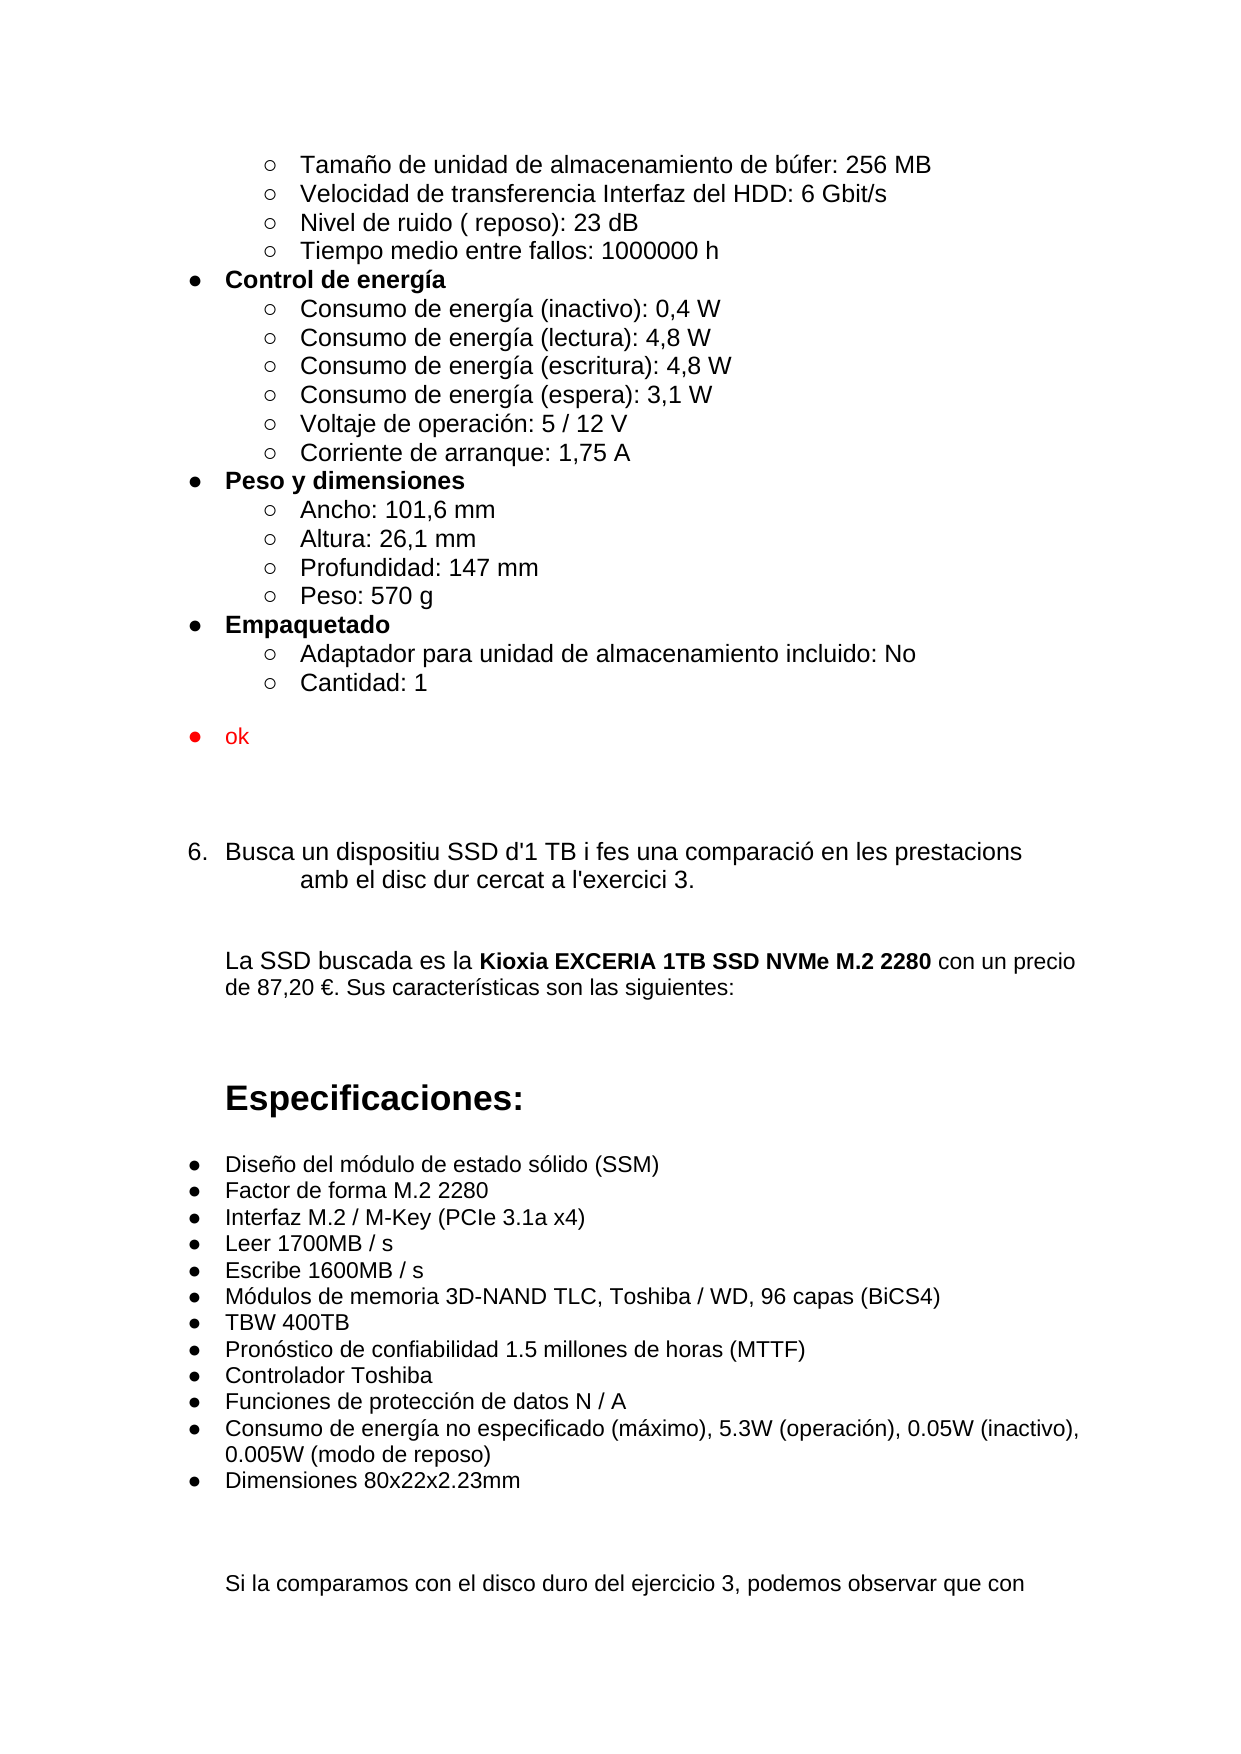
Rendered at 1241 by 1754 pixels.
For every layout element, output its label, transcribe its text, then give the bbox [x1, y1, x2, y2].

list Control de energía [187, 265, 1090, 294]
text Si la comparamos con el disco duro del ejercicio 3, podemos observar que con [225, 1570, 1090, 1596]
list TBW 400TB [187, 1309, 1090, 1336]
list Ancho: 101,6 mm [262, 495, 1090, 524]
list Consumo de energía (inactivo): 0,4 W [262, 294, 1090, 322]
list Consumo de energía (espera): 3,1 W [262, 380, 1090, 409]
list Consumo de energía no especificado (máximo), 5.3W (operación), 0.05W (inactivo), 0.005W (modo de reposo) [187, 1415, 1090, 1467]
list Pronóstico de confiabilidad 1.5 millones de horas (MTTF) [187, 1336, 1090, 1362]
text La SSD buscada es la Kioxia EXCERIA 1TB SSD NVMe M.2 2280 con un precio de 87,20 €. Sus características son las siguientes: [225, 946, 1090, 1001]
list ok [187, 721, 1090, 750]
list Dimensiones 80x22x2.23mm [187, 1467, 1090, 1494]
list Profundidad: 147 mm [262, 552, 1090, 581]
list Escribe 1600MB / s [187, 1257, 1090, 1283]
list Peso y dimensiones [187, 466, 1090, 495]
list Empaquetado [187, 610, 1090, 639]
list Tiempo medio entre fallos: 1000000 h [262, 236, 1090, 265]
list Controlador Toshiba [187, 1362, 1090, 1388]
list Módulos de memoria 3D-NAND TLC, Toshiba / WD, 96 capas (BiCS4) [187, 1283, 1090, 1309]
list Tamaño de unidad de almacenamiento de búfer: 256 MB [262, 150, 1090, 179]
list Corriente de arranque: 1,75 A [262, 437, 1090, 466]
list Consumo de energía (lectura): 4,8 W [262, 322, 1090, 351]
list Funciones de protección de datos N / A [187, 1388, 1090, 1415]
list Interfaz M.2 / M-Key (PCIe 3.1a x4) [187, 1204, 1090, 1230]
list Diseño del módulo de estado sólido (SSM) [187, 1151, 1090, 1177]
list Altura: 26,1 mm [262, 524, 1090, 552]
list Factor de forma M.2 2280 [187, 1177, 1090, 1204]
list Voltaje de operación: 5 / 12 V [262, 409, 1090, 437]
list Velocidad de transferencia Interfaz del HDD: 6 Gbit/s [262, 179, 1090, 207]
list Leer 1700MB / s [187, 1230, 1090, 1257]
subtitle Especificaciones: [225, 1077, 1090, 1118]
list Adaptador para unidad de almacenamiento incluido: No [262, 639, 1090, 667]
list Peso: 570 g [262, 581, 1090, 610]
list Nivel de ruido ( reposo): 23 dB [262, 207, 1090, 236]
list Busca un dispositiu SSD d'1 TB i fes una comparació en les prestacions amb el disc dur cercat a l'exercici 3. [187, 837, 1090, 921]
list Consumo de energía (escritura): 4,8 W [262, 351, 1090, 380]
list Cantidad: 1 [262, 667, 1090, 696]
